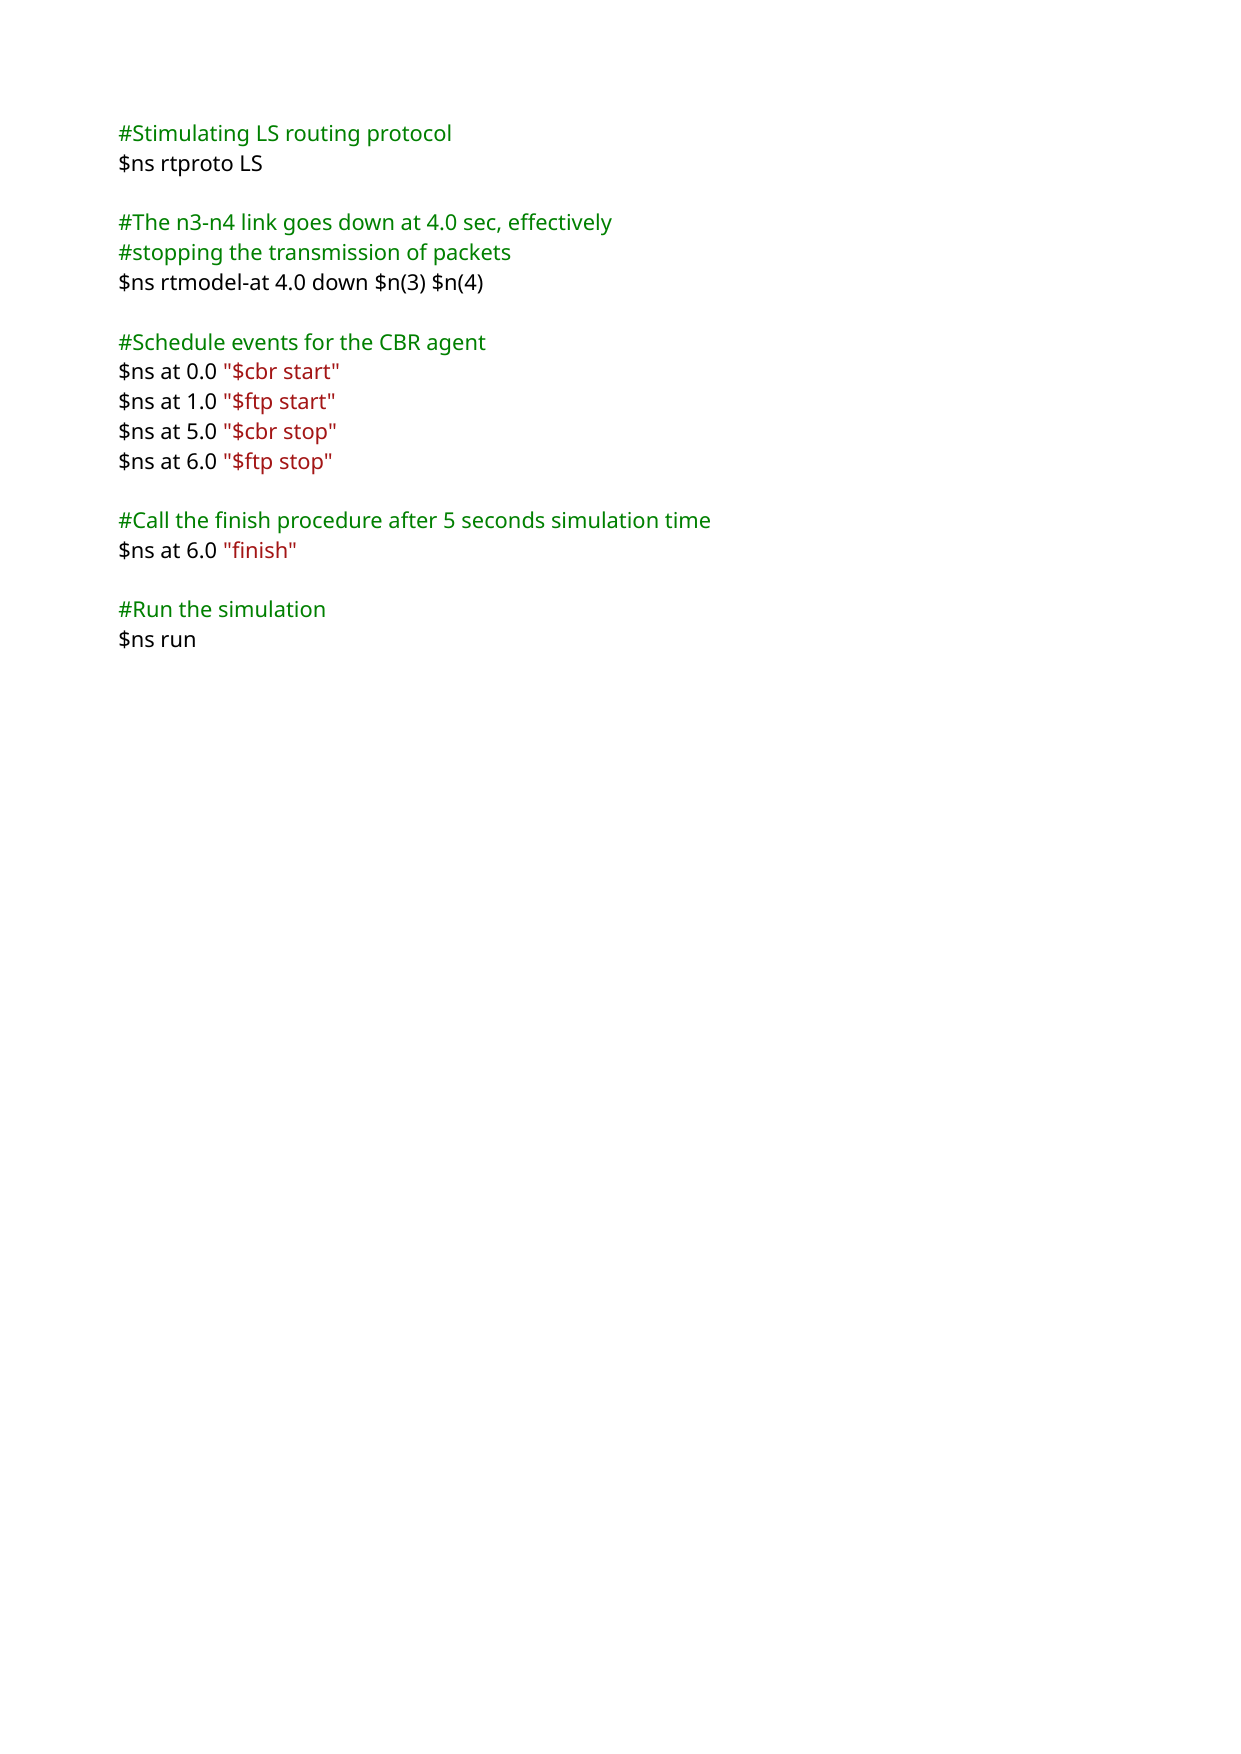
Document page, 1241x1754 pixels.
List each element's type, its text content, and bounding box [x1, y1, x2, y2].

text $ns at 1.0 "$ftp start" [118, 386, 1122, 416]
text $ns run [118, 624, 1122, 654]
text #stopping the transmission of packets [118, 237, 1122, 267]
text #The n3-n4 link goes down at 4.0 sec, effectively [118, 207, 1122, 237]
text #Run the simulation [118, 594, 1122, 624]
text $ns at 0.0 "$cbr start" [118, 356, 1122, 386]
text $ns at 6.0 "finish" [118, 535, 1122, 565]
text #Stimulating LS routing protocol [118, 118, 1122, 148]
text #Call the finish procedure after 5 seconds simulation time [118, 505, 1122, 535]
text $ns rtmodel-at 4.0 down $n(3) $n(4) [118, 267, 1122, 297]
text #Schedule events for the CBR agent [118, 326, 1122, 356]
text $ns at 6.0 "$ftp stop" [118, 446, 1122, 475]
text $ns at 5.0 "$cbr stop" [118, 416, 1122, 446]
text $ns rtproto LS [118, 148, 1122, 178]
